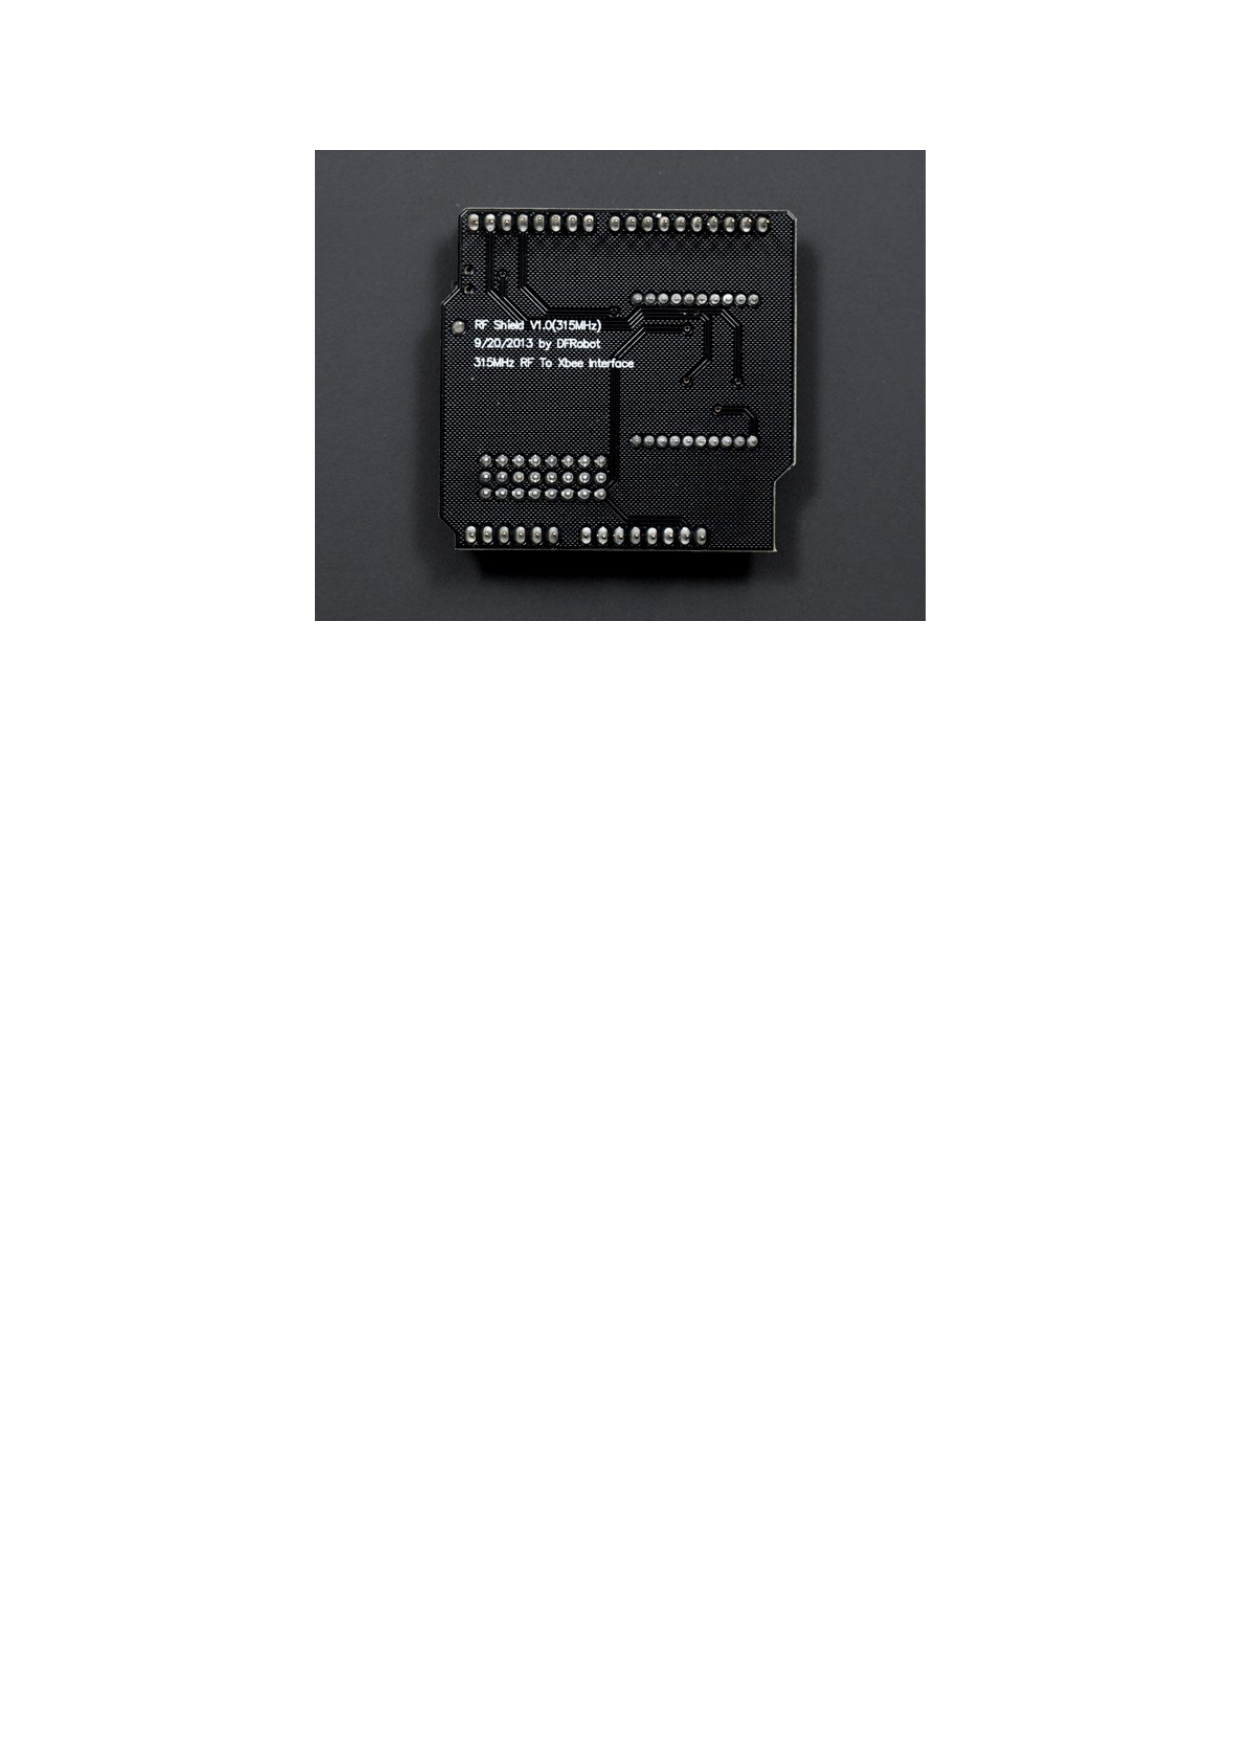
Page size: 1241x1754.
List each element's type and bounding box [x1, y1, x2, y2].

picture [314, 150, 926, 621]
